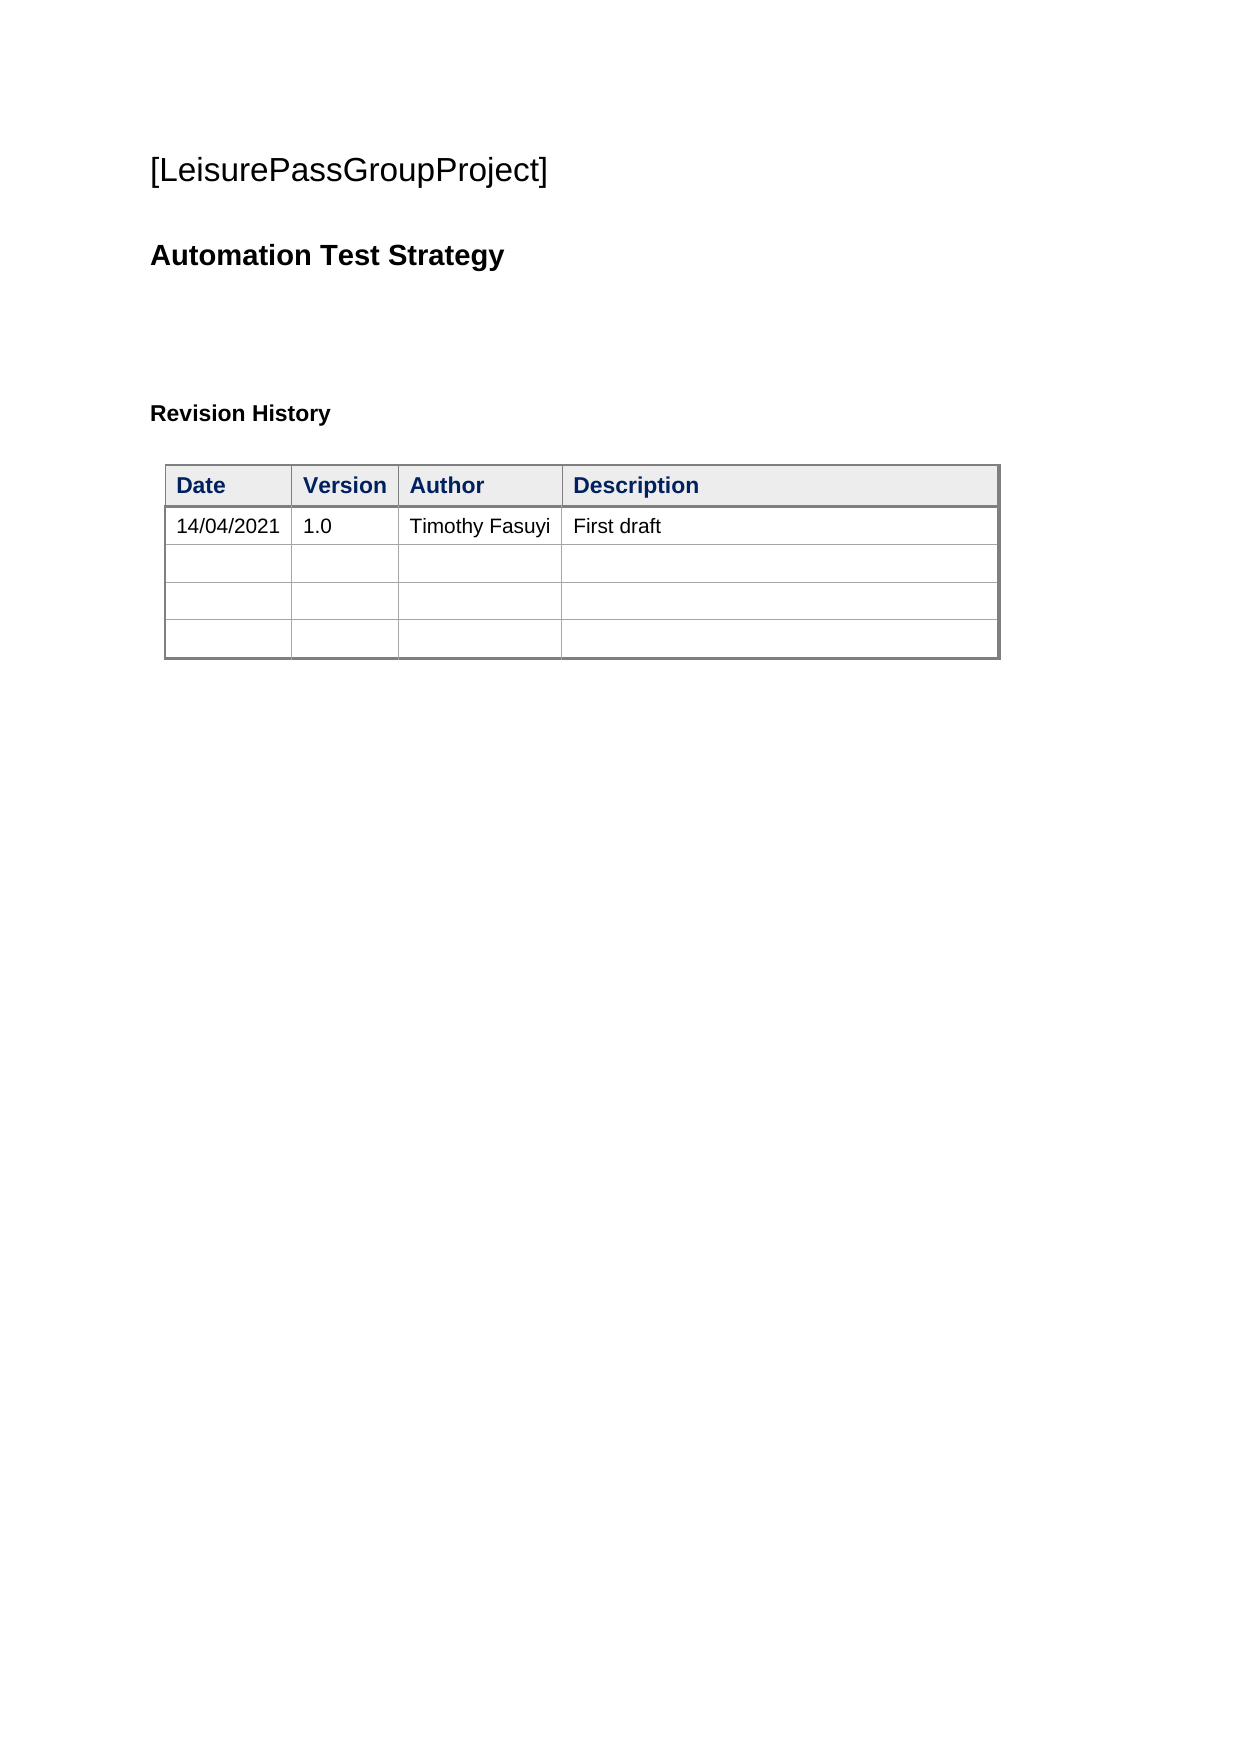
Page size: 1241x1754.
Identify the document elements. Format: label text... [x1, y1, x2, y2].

table_cell [399, 583, 561, 619]
table_cell 1.0 [292, 508, 398, 544]
table_header Description [563, 466, 997, 505]
table_cell [562, 583, 997, 619]
table_header Version [292, 466, 398, 505]
table_cell [399, 620, 561, 657]
table_cell [292, 620, 398, 657]
table_cell [292, 545, 398, 582]
table_cell [166, 583, 291, 619]
table_cell [292, 583, 398, 619]
text [LeisurePassGroupProject] [150, 150, 1090, 188]
table_header Date [166, 466, 291, 505]
text Revision History [150, 400, 1090, 426]
table_cell 14/04/2021 [166, 508, 291, 544]
table_cell [166, 620, 291, 657]
table_cell [399, 545, 561, 582]
table_header Author [399, 466, 562, 505]
table_cell [562, 620, 997, 657]
table_cell [562, 545, 997, 582]
table_cell [166, 545, 291, 582]
table_cell First draft [562, 508, 997, 544]
table_cell Timothy Fasuyi [399, 508, 561, 544]
text Automation Test Strategy [150, 238, 1090, 272]
